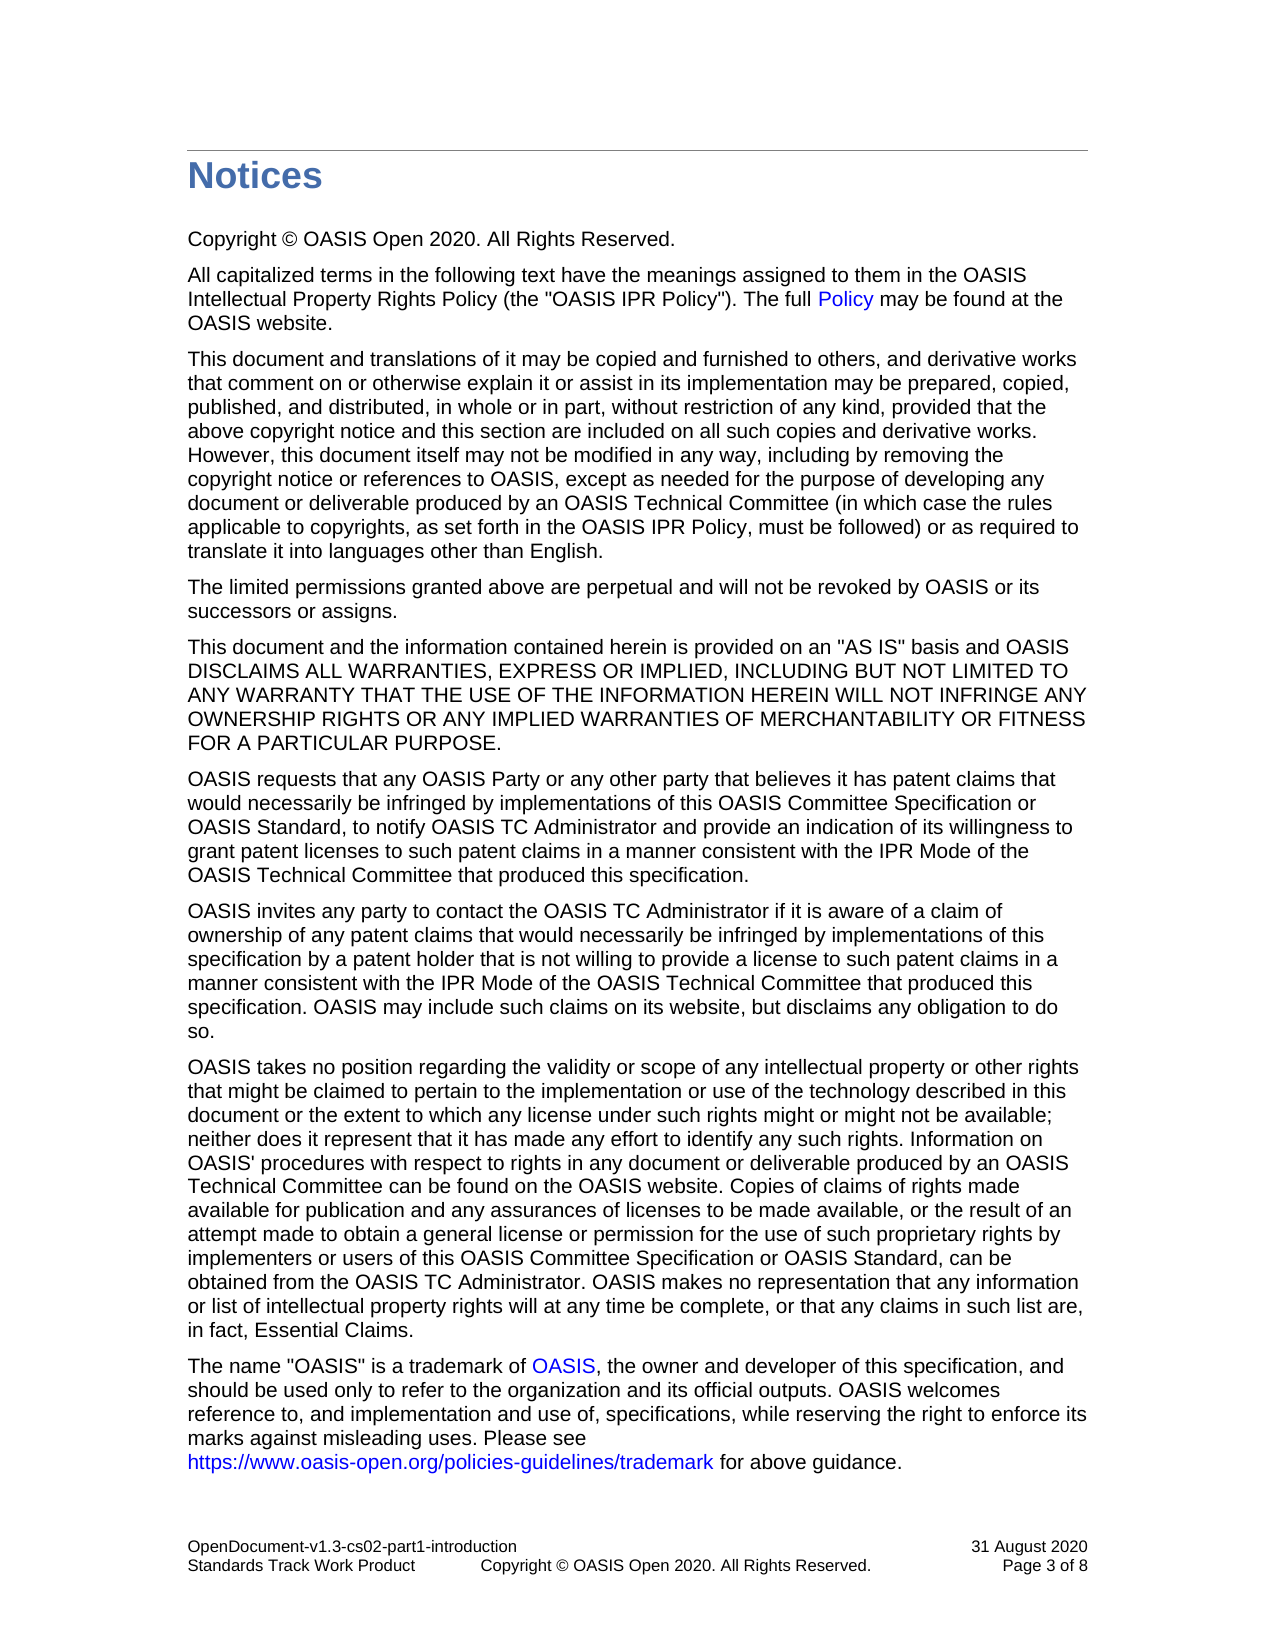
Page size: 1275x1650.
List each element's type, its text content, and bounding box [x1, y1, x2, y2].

text All capitalized terms in the following text have the meanings assigned to them in the OASIS Intellectual Property Rights Policy (the "OASIS IPR Policy"). The full Policy may be found at the OASIS website. [187, 263, 1088, 335]
text OASIS invites any party to contact the OASIS TC Administrator if it is aware of a claim of ownership of any patent claims that would necessarily be infringed by implementations of this specification by a patent holder that is not willing to provide a license to such patent claims in a manner consistent with the IPR Mode of the OASIS Technical Committee that produced this specification. OASIS may include such claims on its website, but disclaims any obligation to do so. [187, 899, 1088, 1042]
text OASIS requests that any OASIS Party or any other party that believes it has patent claims that would necessarily be infringed by implementations of this OASIS Committee Specification or OASIS Standard, to notify OASIS TC Administrator and provide an indication of its willingness to grant patent licenses to such patent claims in a manner consistent with the IPR Mode of the OASIS Technical Committee that produced this specification. [187, 767, 1088, 887]
text The limited permissions granted above are perpetual and will not be revoked by OASIS or its successors or assigns. [187, 575, 1088, 623]
text This document and translations of it may be copied and furnished to others, and derivative works that comment on or otherwise explain it or assist in its implementation may be prepared, copied, published, and distributed, in whole or in part, without restriction of any kind, provided that the above copyright notice and this section are included on all such copies and derivative works. However, this document itself may not be modified in any way, including by removing the copyright notice or references to OASIS, except as needed for the purpose of developing any document or deliverable produced by an OASIS Technical Committee (in which case the rules applicable to copyrights, as set forth in the OASIS IPR Policy, must be followed) or as required to translate it into languages other than English. [187, 347, 1088, 563]
text OASIS takes no position regarding the validity or scope of any intellectual property or other rights that might be claimed to pertain to the implementation or use of the technology described in this document or the extent to which any license under such rights might or might not be available; neither does it represent that it has made any effort to identify any such rights. Information on OASIS' procedures with respect to rights in any document or deliverable produced by an OASIS Technical Committee can be found on the OASIS website. Copies of claims of rights made available for publication and any assurances of licenses to be made available, or the result of an attempt made to obtain a general license or permission for the use of such proprietary rights by implementers or users of this OASIS Committee Specification or OASIS Standard, can be obtained from the OASIS TC Administrator. OASIS makes no representation that any information or list of intellectual property rights will at any time be complete, or that any claims in such list are, in fact, Essential Claims. [187, 1054, 1088, 1342]
text Notices [187, 151, 1088, 196]
text The name "OASIS" is a trademark of OASIS, the owner and developer of this specification, and should be used only to refer to the organization and its official outputs. OASIS welcomes reference to, and implementation and use of, specifications, while reserving the right to enforce its marks against misleading uses. Please see https://www.oasis-open.org/policies-guidelines/trademark for above guidance. [187, 1354, 1088, 1474]
text Copyright © OASIS Open 2020. All Rights Reserved. [187, 227, 1088, 251]
text This document and the information contained herein is provided on an "AS IS" basis and OASIS DISCLAIMS ALL WARRANTIES, EXPRESS OR IMPLIED, INCLUDING BUT NOT LIMITED TO ANY WARRANTY THAT THE USE OF THE INFORMATION HEREIN WILL NOT INFRINGE ANY OWNERSHIP RIGHTS OR ANY IMPLIED WARRANTIES OF MERCHANTABILITY OR FITNESS FOR A PARTICULAR PURPOSE. [187, 635, 1088, 755]
